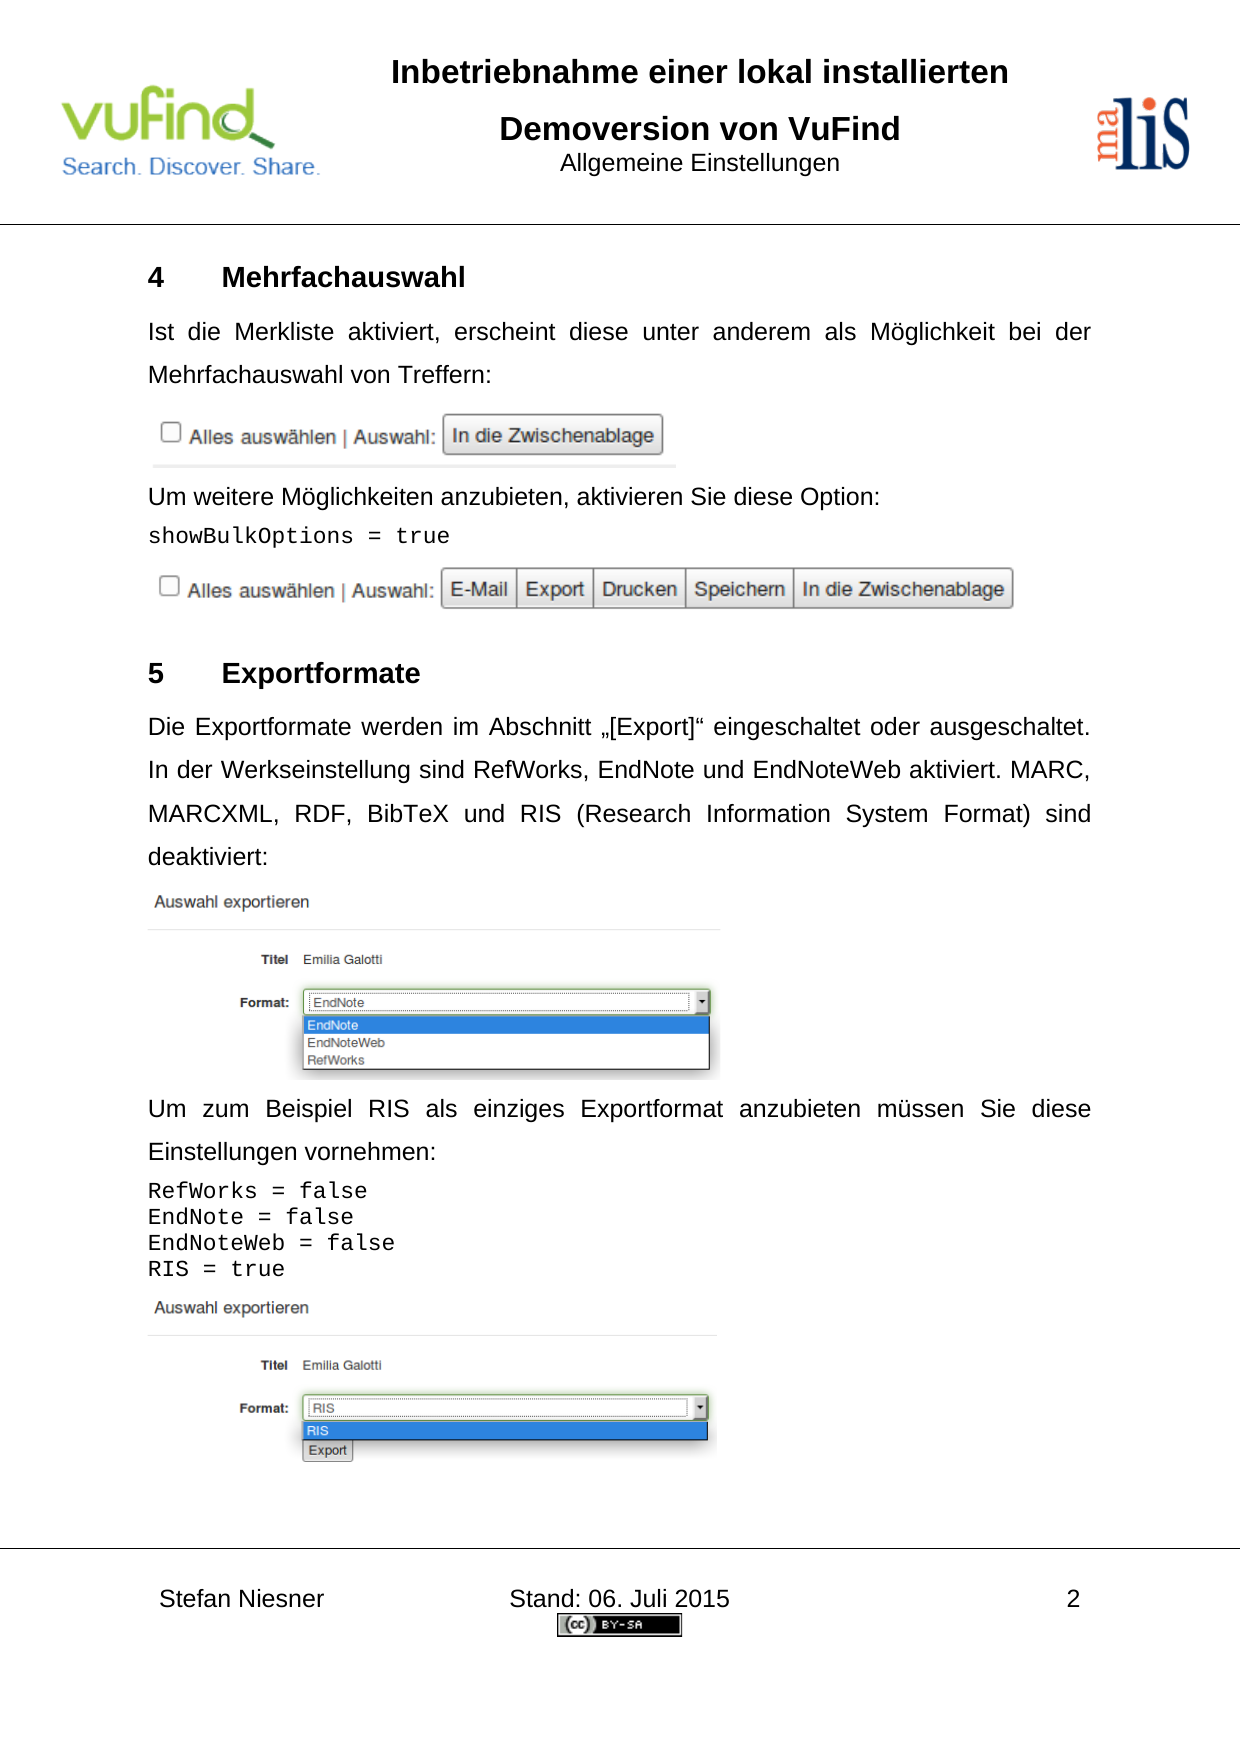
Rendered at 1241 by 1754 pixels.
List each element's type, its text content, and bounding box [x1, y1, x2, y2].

picture [147, 403, 676, 468]
picture [147, 885, 721, 1080]
text Um weitere Möglichkeiten anzubieten, aktivieren Sie diese Option: [148, 482, 1092, 511]
picture [147, 563, 1020, 617]
picture [557, 1613, 683, 1637]
picture [147, 1296, 717, 1466]
text Ist die Merkliste aktiviert, erscheint diese unter anderem als Möglichkeit bei der Mehrfachauswahl von Treffern: [148, 317, 1092, 389]
text Um zum Beispiel RIS als einziges Exportformat anzubieten müssen Sie diese Einstellungen vornehmen: [148, 1093, 1092, 1165]
text Die Exportformate werden im Abschnitt „[Export]“ eingeschaltet oder ausgeschaltet. In der Werkseinstellung sind RefWorks, EndNote und EndNoteWeb aktiviert. MARC, MARCXML, RDF, BibTeX und RIS (Research Information System Format) sind deaktiviert: [148, 712, 1092, 871]
subtitle Mehrfachauswahl [148, 261, 1092, 294]
subtitle Exportformate [148, 656, 1092, 689]
picture [1092, 81, 1193, 181]
text showBulkOptions = true [148, 525, 1092, 551]
text RefWorks = false EndNote = false EndNoteWeb = false RIS = true [148, 1180, 1092, 1283]
picture [59, 81, 325, 183]
